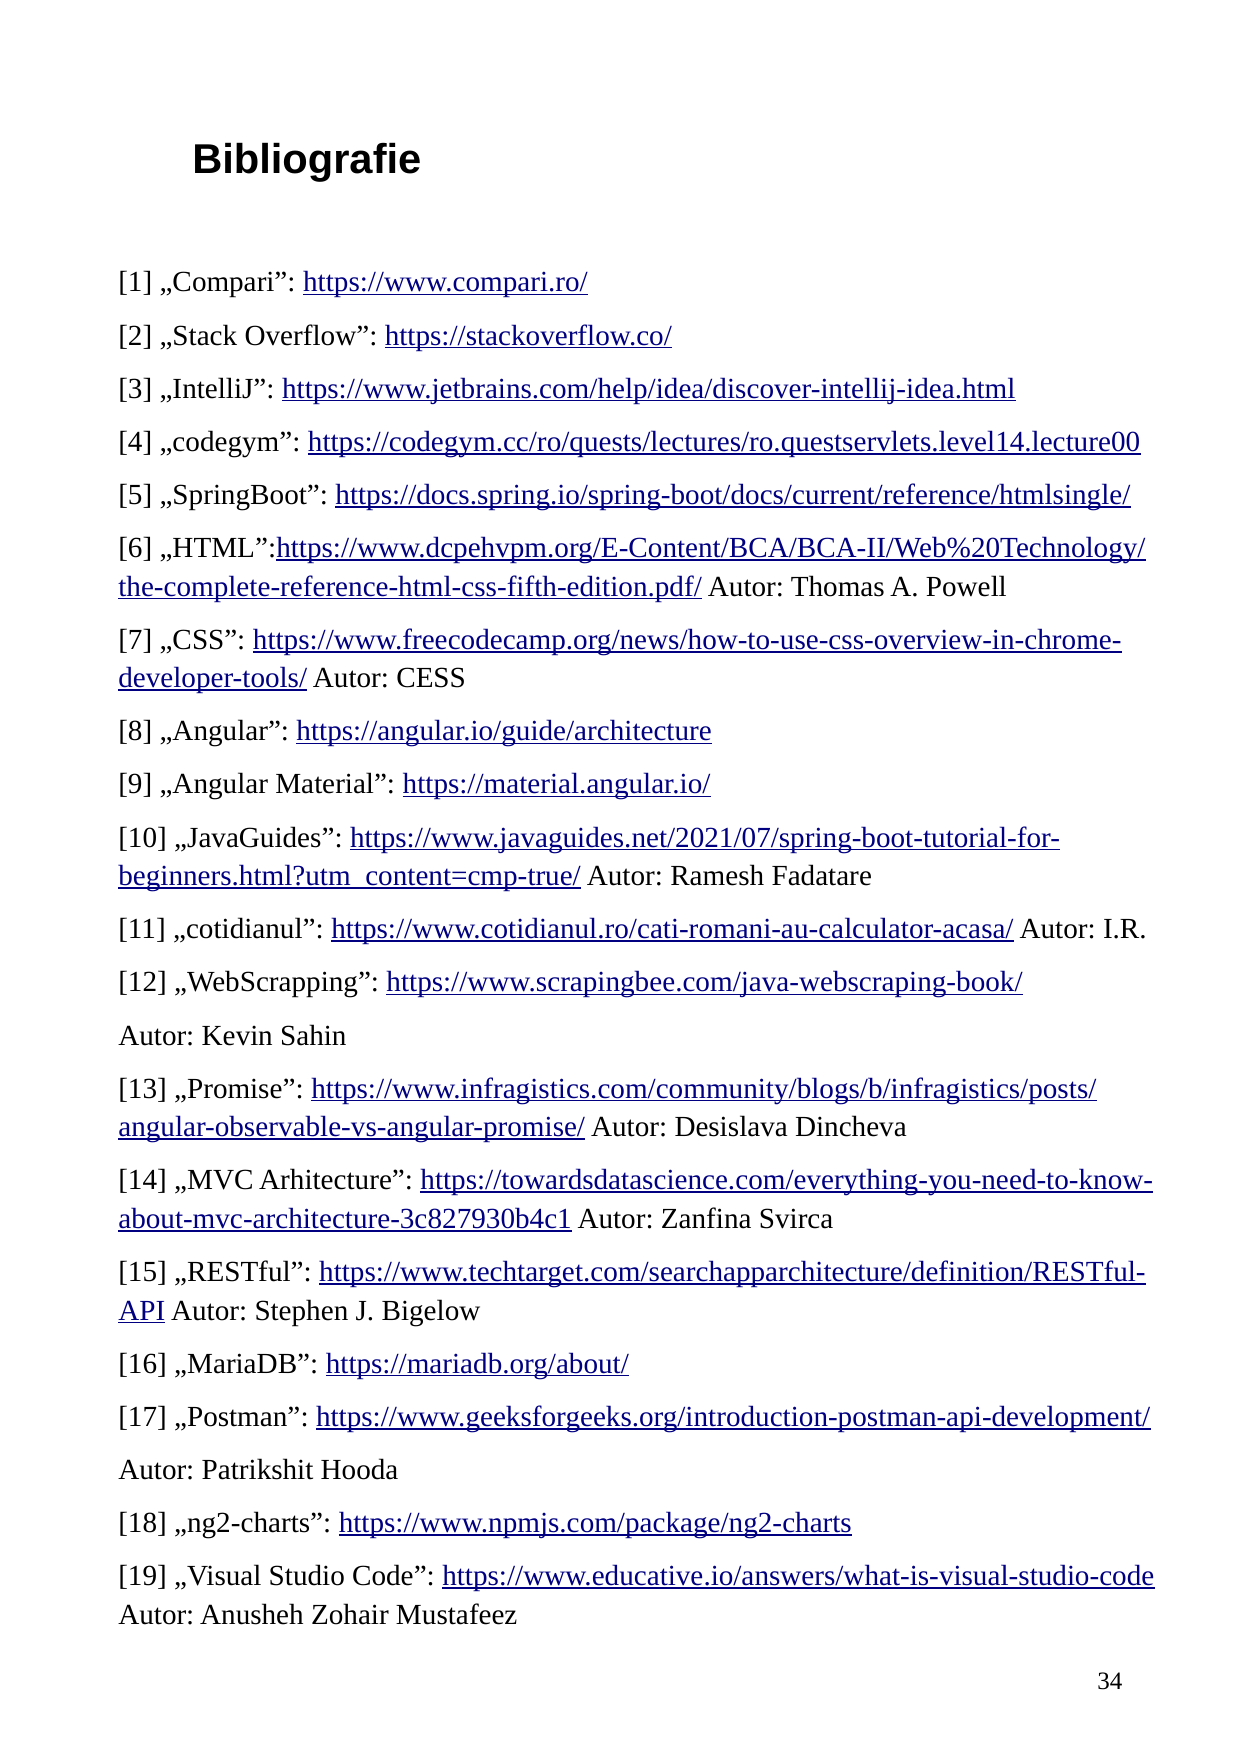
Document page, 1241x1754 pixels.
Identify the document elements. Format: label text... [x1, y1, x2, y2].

text [7] „CSS”: https://www.freecodecamp.org/news/how-to-use-css-overview-in-chrome-developer-tools/ Autor: CESS [118, 622, 1181, 694]
text [4] „codegym”: https://codegym.cc/ro/quests/lectures/ro.questservlets.level14.lecture00 [118, 424, 1181, 457]
text [15] „RESTful”: https://www.techtarget.com/searchapparchitecture/definition/RESTful-API Autor: Stephen J. Bigelow [118, 1254, 1181, 1326]
text [11] „cotidianul”: https://www.cotidianul.ro/cati-romani-au-calculator-acasa/ Autor: I.R. [118, 911, 1181, 945]
text [18] „ng2-charts”: https://www.npmjs.com/package/ng2-charts [118, 1505, 1181, 1539]
text [17] „Postman”: https://www.geeksforgeeks.org/introduction-postman-api-development/ [118, 1399, 1181, 1432]
subtitle Bibliografie [118, 134, 1181, 182]
text [8] „Angular”: https://angular.io/guide/architecture [118, 713, 1181, 747]
text [14] „MVC Arhitecture”: https://towardsdatascience.com/everything-you-need-to-know-about-mvc-architecture-3c827930b4c1 Autor: Zanfina Svirca [118, 1162, 1181, 1234]
text Autor: Patrikshit Hooda [118, 1452, 1181, 1486]
text [16] „MariaDB”: https://mariadb.org/about/ [118, 1346, 1181, 1379]
text Autor: Kevin Sahin [118, 1018, 1181, 1051]
text [10] „JavaGuides”: https://www.javaguides.net/2021/07/spring-boot-tutorial-for-beginners.html?utm_content=cmp-true/ Autor: Ramesh Fadatare [118, 820, 1181, 892]
text [9] „Angular Material”: https://material.angular.io/ [118, 767, 1181, 800]
text [12] „WebScrapping”: https://www.scrapingbee.com/java-webscraping-book/ [118, 964, 1181, 998]
text [1] „Compari”: https://www.compari.ro/ [118, 264, 1181, 298]
text [5] „SpringBoot”: https://docs.spring.io/spring-boot/docs/current/reference/htmlsingle/ [118, 477, 1181, 511]
text [3] „IntelliJ”: https://www.jetbrains.com/help/idea/discover-intellij-idea.html [118, 371, 1181, 404]
text [2] „Stack Overflow”: https://stackoverflow.co/ [118, 318, 1181, 351]
text [13] „Promise”: https://www.infragistics.com/community/blogs/b/infragistics/posts/angular-observable-vs-angular-promise/ Autor: Desislava Dincheva [118, 1071, 1181, 1143]
text [19] „Visual Studio Code”: https://www.educative.io/answers/what-is-visual-studio-code Autor: Anusheh Zohair Mustafeez [118, 1558, 1181, 1630]
text [6] „HTML”:https://www.dcpehvpm.org/E-Content/BCA/BCA-II/Web%20Technology/the-complete-reference-html-css-fifth-edition.pdf/ Autor: Thomas A. Powell [118, 530, 1181, 602]
